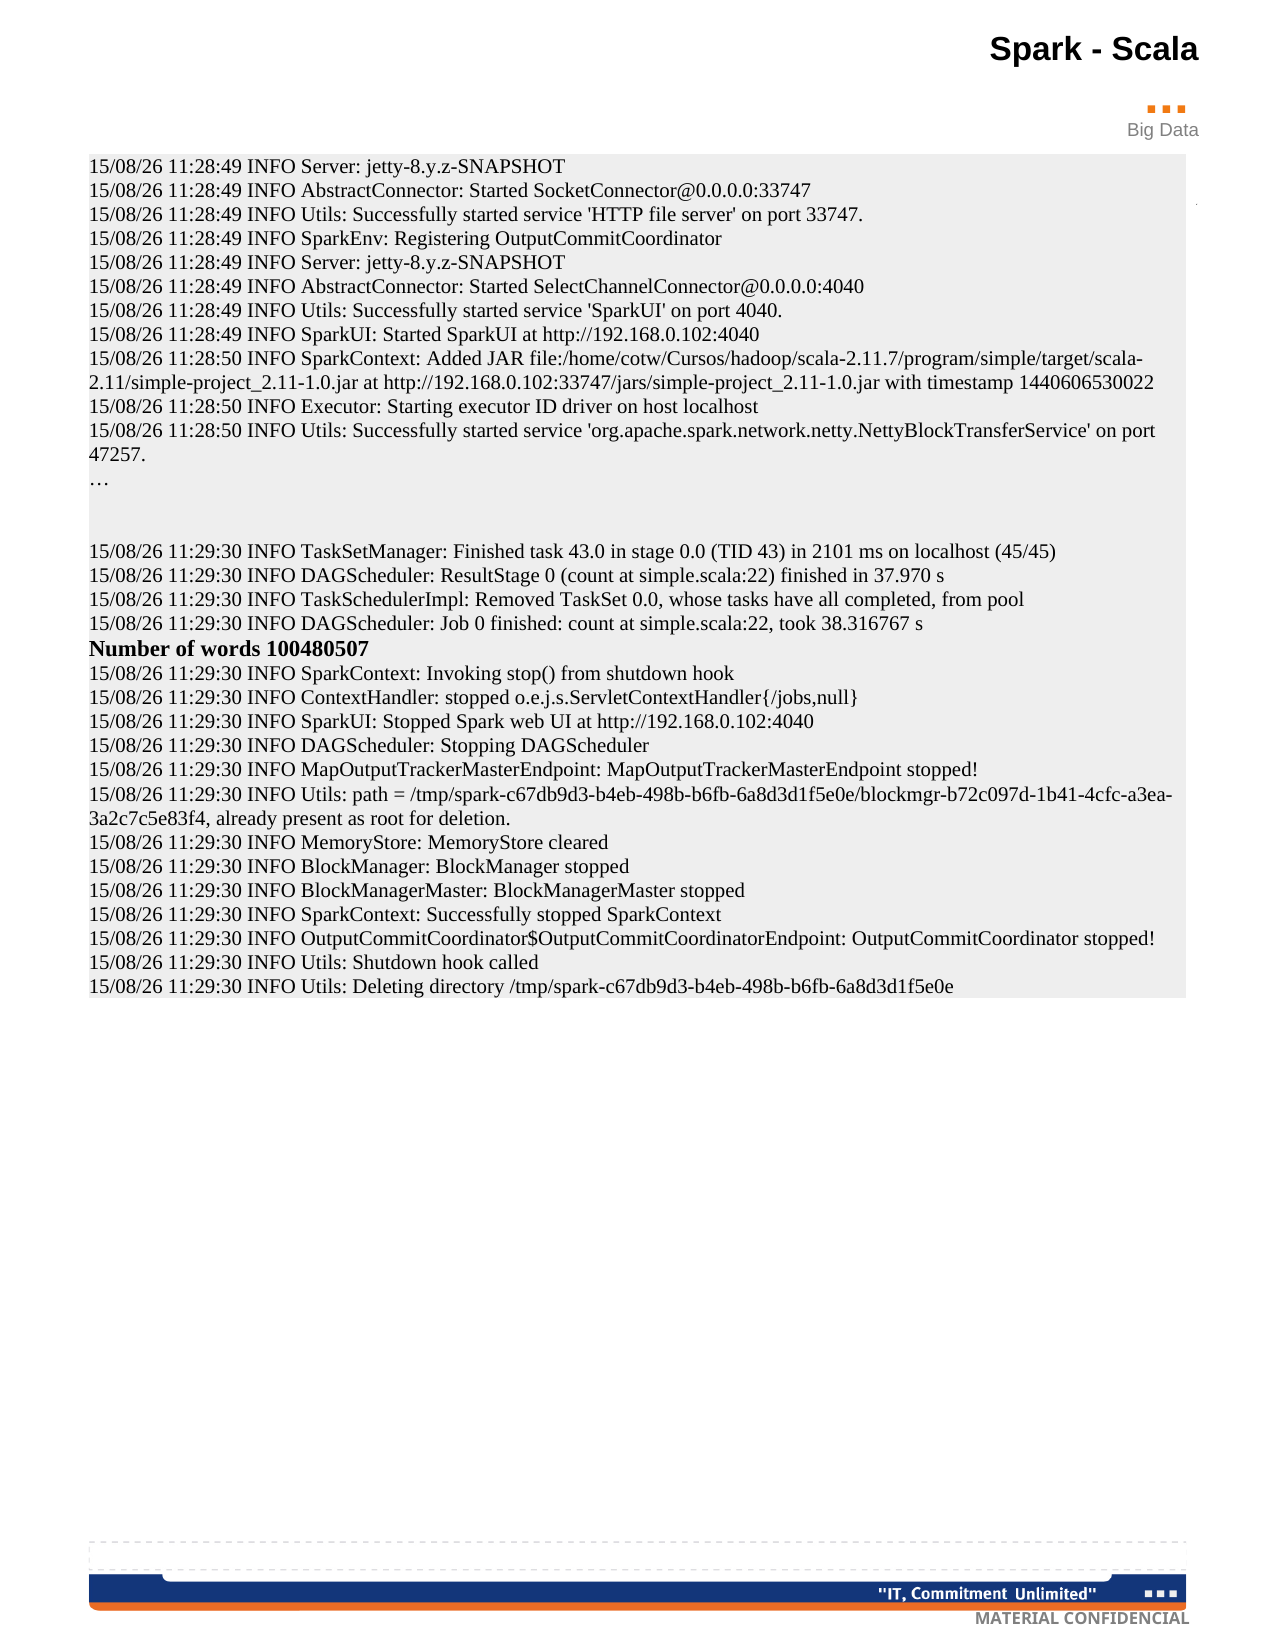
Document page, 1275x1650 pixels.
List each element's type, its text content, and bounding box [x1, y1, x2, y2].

text Number of words 100480507 [88, 635, 1186, 661]
text … [88, 466, 1186, 490]
picture [88, 1541, 1187, 1611]
text 15/08/26 11:29:30 INFO BlockManagerMaster: BlockManagerMaster stopped [88, 878, 1186, 902]
text 15/08/26 11:29:30 INFO DAGScheduler: ResultStage 0 (count at simple.scala:22) finished in 37.970 s [88, 563, 1186, 587]
text 15/08/26 11:29:30 INFO SparkContext: Invoking stop() from shutdown hook [88, 661, 1186, 685]
text 15/08/26 11:29:30 INFO Utils: Deleting directory /tmp/spark-c67db9d3-b4eb-498b-b6fb-6a8d3d1f5e0e [88, 974, 1186, 998]
text 15/08/26 11:29:30 INFO Utils: Shutdown hook called [88, 950, 1186, 974]
text 15/08/26 11:29:30 INFO MemoryStore: MemoryStore cleared [88, 829, 1186, 854]
text 15/08/26 11:29:30 INFO TaskSetManager: Finished task 43.0 in stage 0.0 (TID 43) in 2101 ms on localhost (45/45) [88, 538, 1186, 563]
text 15/08/26 11:28:50 INFO Utils: Successfully started service 'org.apache.spark.network.netty.NettyBlockTransferService' on port 47257. [88, 418, 1186, 466]
text 15/08/26 11:28:49 INFO AbstractConnector: Started SelectChannelConnector@0.0.0.0:4040 [88, 274, 1186, 298]
text 15/08/26 11:28:50 INFO SparkContext: Added JAR file:/home/cotw/Cursos/hadoop/scala-2.11.7/program/simple/target/scala-2.11/simple-project_2.11-1.0.jar at http://192.168.0.102:33747/jars/simple-project_2.11-1.0.jar with timestamp 1440606530022 [88, 346, 1186, 394]
text 15/08/26 11:29:30 INFO DAGScheduler: Stopping DAGScheduler [88, 733, 1186, 757]
text 15/08/26 11:29:30 INFO DAGScheduler: Job 0 finished: count at simple.scala:22, took 38.316767 s [88, 611, 1186, 635]
text 15/08/26 11:29:30 INFO MapOutputTrackerMasterEndpoint: MapOutputTrackerMasterEndpoint stopped! [88, 757, 1186, 781]
text 15/08/26 11:28:50 INFO Executor: Starting executor ID driver on host localhost [88, 394, 1186, 418]
text 15/08/26 11:29:30 INFO ContextHandler: stopped o.e.j.s.ServletContextHandler{/jobs,null} [88, 685, 1186, 709]
text 15/08/26 11:28:49 INFO Server: jetty-8.y.z-SNAPSHOT [88, 250, 1186, 274]
text 15/08/26 11:28:49 INFO AbstractConnector: Started SocketConnector@0.0.0.0:33747 [88, 178, 1186, 202]
text 15/08/26 11:28:49 INFO Utils: Successfully started service 'HTTP file server' on port 33747. [88, 202, 1186, 226]
text 15/08/26 11:29:30 INFO OutputCommitCoordinator$OutputCommitCoordinatorEndpoint: OutputCommitCoordinator stopped! [88, 926, 1186, 950]
text 15/08/26 11:29:30 INFO BlockManager: BlockManager stopped [88, 854, 1186, 878]
text 15/08/26 11:29:30 INFO Utils: path = /tmp/spark-c67db9d3-b4eb-498b-b6fb-6a8d3d1f5e0e/blockmgr-b72c097d-1b41-4cfc-a3ea-3a2c7c5e83f4, already present as root for deletion. [88, 781, 1186, 829]
text 15/08/26 11:28:49 INFO SparkEnv: Registering OutputCommitCoordinator [88, 226, 1186, 250]
text 15/08/26 11:29:30 INFO TaskSchedulerImpl: Removed TaskSet 0.0, whose tasks have all completed, from pool [88, 587, 1186, 611]
text 15/08/26 11:28:49 INFO Utils: Successfully started service 'SparkUI' on port 4040. [88, 298, 1186, 322]
text 15/08/26 11:29:30 INFO SparkContext: Successfully stopped SparkContext [88, 902, 1186, 926]
text 15/08/26 11:28:49 INFO Server: jetty-8.y.z-SNAPSHOT [88, 153, 1186, 178]
text 15/08/26 11:28:49 INFO SparkUI: Started SparkUI at http://192.168.0.102:4040 [88, 322, 1186, 346]
text 15/08/26 11:29:30 INFO SparkUI: Stopped Spark web UI at http://192.168.0.102:4040 [88, 709, 1186, 733]
